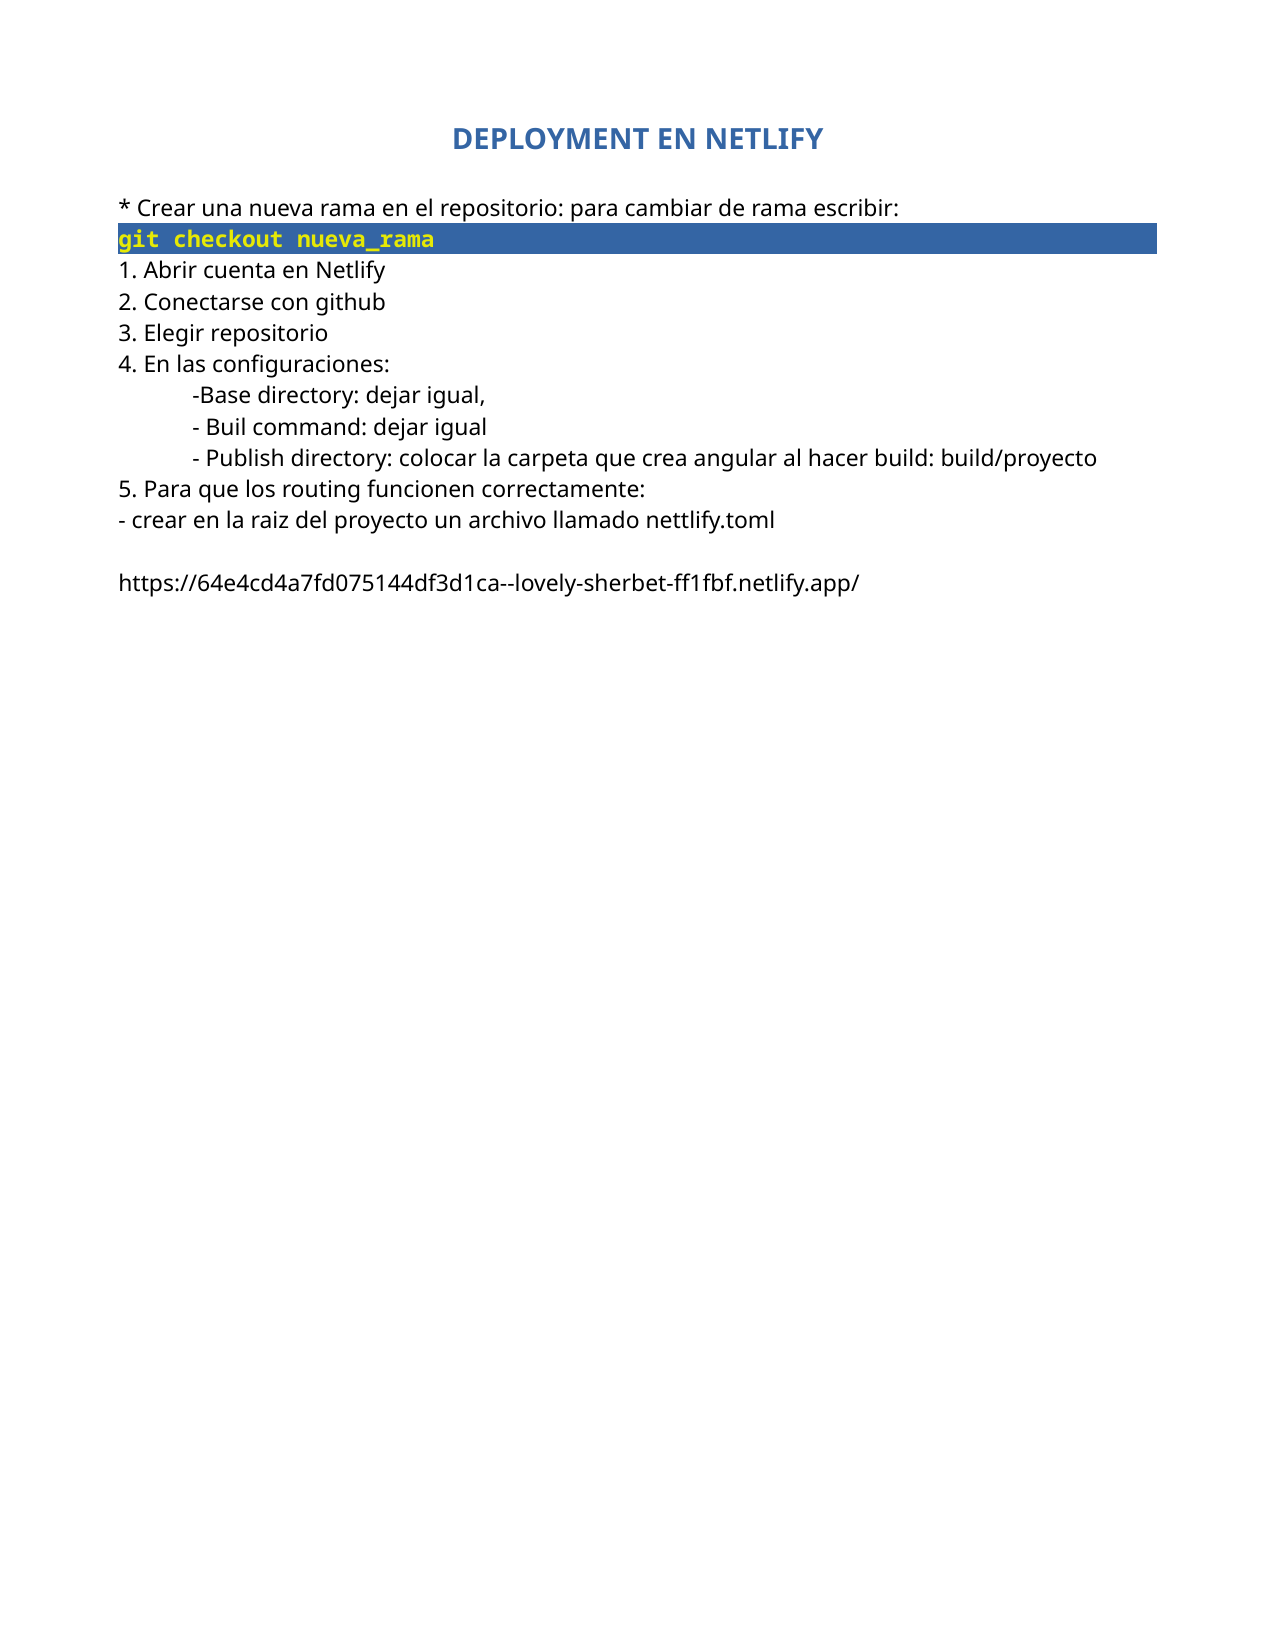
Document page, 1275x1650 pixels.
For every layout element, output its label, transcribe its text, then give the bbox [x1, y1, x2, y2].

text 1. Abrir cuenta en Netlify [118, 254, 1157, 286]
text 5. Para que los routing funcionen correctamente: [118, 473, 1157, 504]
text 2. Conectarse con github [118, 286, 1157, 317]
text https://64e4cd4a7fd075144df3d1ca--lovely-sherbet-ff1fbf.netlify.app/ [118, 567, 1157, 598]
text * Crear una nueva rama en el repositorio: para cambiar de rama escribir: [118, 192, 1157, 223]
text - Buil command: dejar igual [118, 411, 1157, 442]
text 4. En las configuraciones: [118, 348, 1157, 379]
text DEPLOYMENT EN NETLIFY [118, 118, 1157, 158]
text - Publish directory: colocar la carpeta que crea angular al hacer build: build/proyecto [118, 442, 1157, 473]
text - crear en la raiz del proyecto un archivo llamado nettlify.toml [118, 504, 1157, 536]
text -Base directory: dejar igual, [118, 379, 1157, 411]
text 3. Elegir repositorio [118, 317, 1157, 348]
subtitle git checkout nueva_rama [118, 223, 1157, 254]
